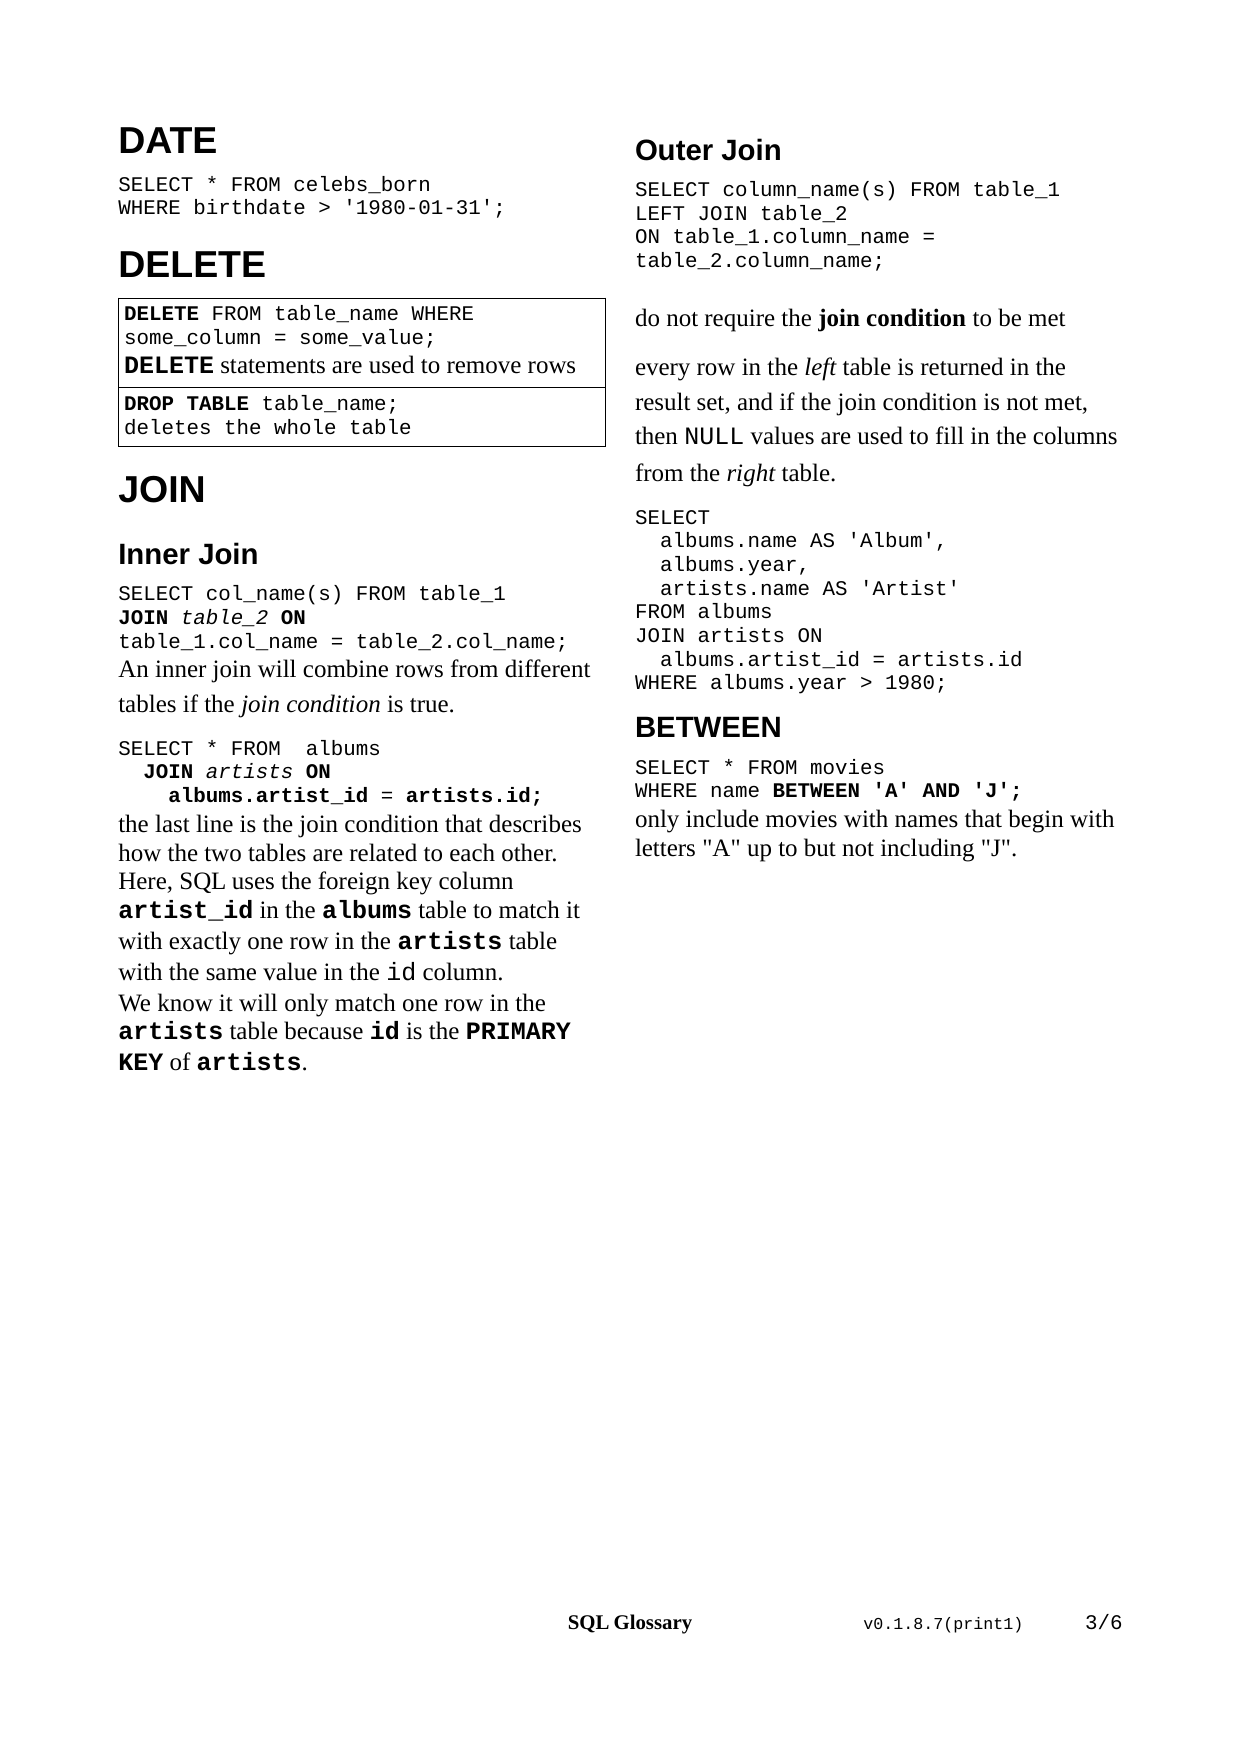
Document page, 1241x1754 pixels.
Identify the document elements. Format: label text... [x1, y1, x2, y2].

text albums.artist_id = artists.id; [118, 785, 605, 809]
text JOIN artists ON [118, 762, 605, 785]
text SELECT [635, 507, 1122, 530]
subtitle DATE [118, 118, 605, 161]
text SELECT * FROM albums [118, 738, 605, 762]
text artists.name AS 'Artist' [635, 578, 1122, 601]
subtitle BETWEEN [635, 710, 1122, 744]
text WHERE birthdate > '1980-01-31'; [118, 197, 605, 221]
text LEFT JOIN table_2 [635, 203, 1122, 226]
text JOIN table_2 ON [118, 607, 605, 631]
text An inner join will combine rows from different tables if the join condition is true. [118, 654, 605, 718]
text FROM albums [635, 601, 1122, 625]
text table_1.col_name = table_2.col_name; [118, 631, 605, 654]
subtitle JOIN [118, 467, 605, 510]
text ON table_1.column_name = table_2.column_name; [635, 226, 1122, 273]
subtitle Inner Join [118, 537, 605, 571]
text WHERE name BETWEEN 'A' AND 'J'; [635, 780, 1122, 804]
subtitle Outer Join [635, 133, 1122, 166]
subtitle DELETE [118, 242, 605, 285]
text We know it will only match one row in the artists table because id is the PRIMARY KEY of artists. [118, 988, 605, 1078]
text albums.artist_id = artists.id [635, 648, 1122, 672]
text albums.name AS 'Album', [635, 530, 1122, 554]
text albums.year, [635, 554, 1122, 578]
table_cell DROP TABLE table_name; deletes the whole table [119, 388, 605, 446]
text only include movies with names that begin with letters "A" up to but not including "J". [635, 804, 1122, 861]
table_header DELETE FROM table_name WHERE some_column = some_value; DELETE statements are used to remove rows [119, 299, 605, 387]
text the last line is the join condition that describes how the two tables are related to each other. Here, SQL uses the foreign key column artist_id in the albums table to match it with exactly one row in the artists table with the same value in the id column. [118, 809, 605, 988]
text every row in the left table is returned in the result set, and if the join condition is not met, then NULL values are used to fill in the columns from the right table. [635, 352, 1122, 486]
text JOIN artists ON [635, 625, 1122, 648]
text SELECT * FROM movies [635, 757, 1122, 780]
text WHERE albums.year > 1980; [635, 672, 1122, 696]
text SELECT * FROM celebs_born [118, 174, 605, 197]
text SELECT column_name(s) FROM table_1 [635, 179, 1122, 203]
text SELECT col_name(s) FROM table_1 [118, 583, 605, 607]
text do not require the join condition to be met [635, 303, 1122, 332]
